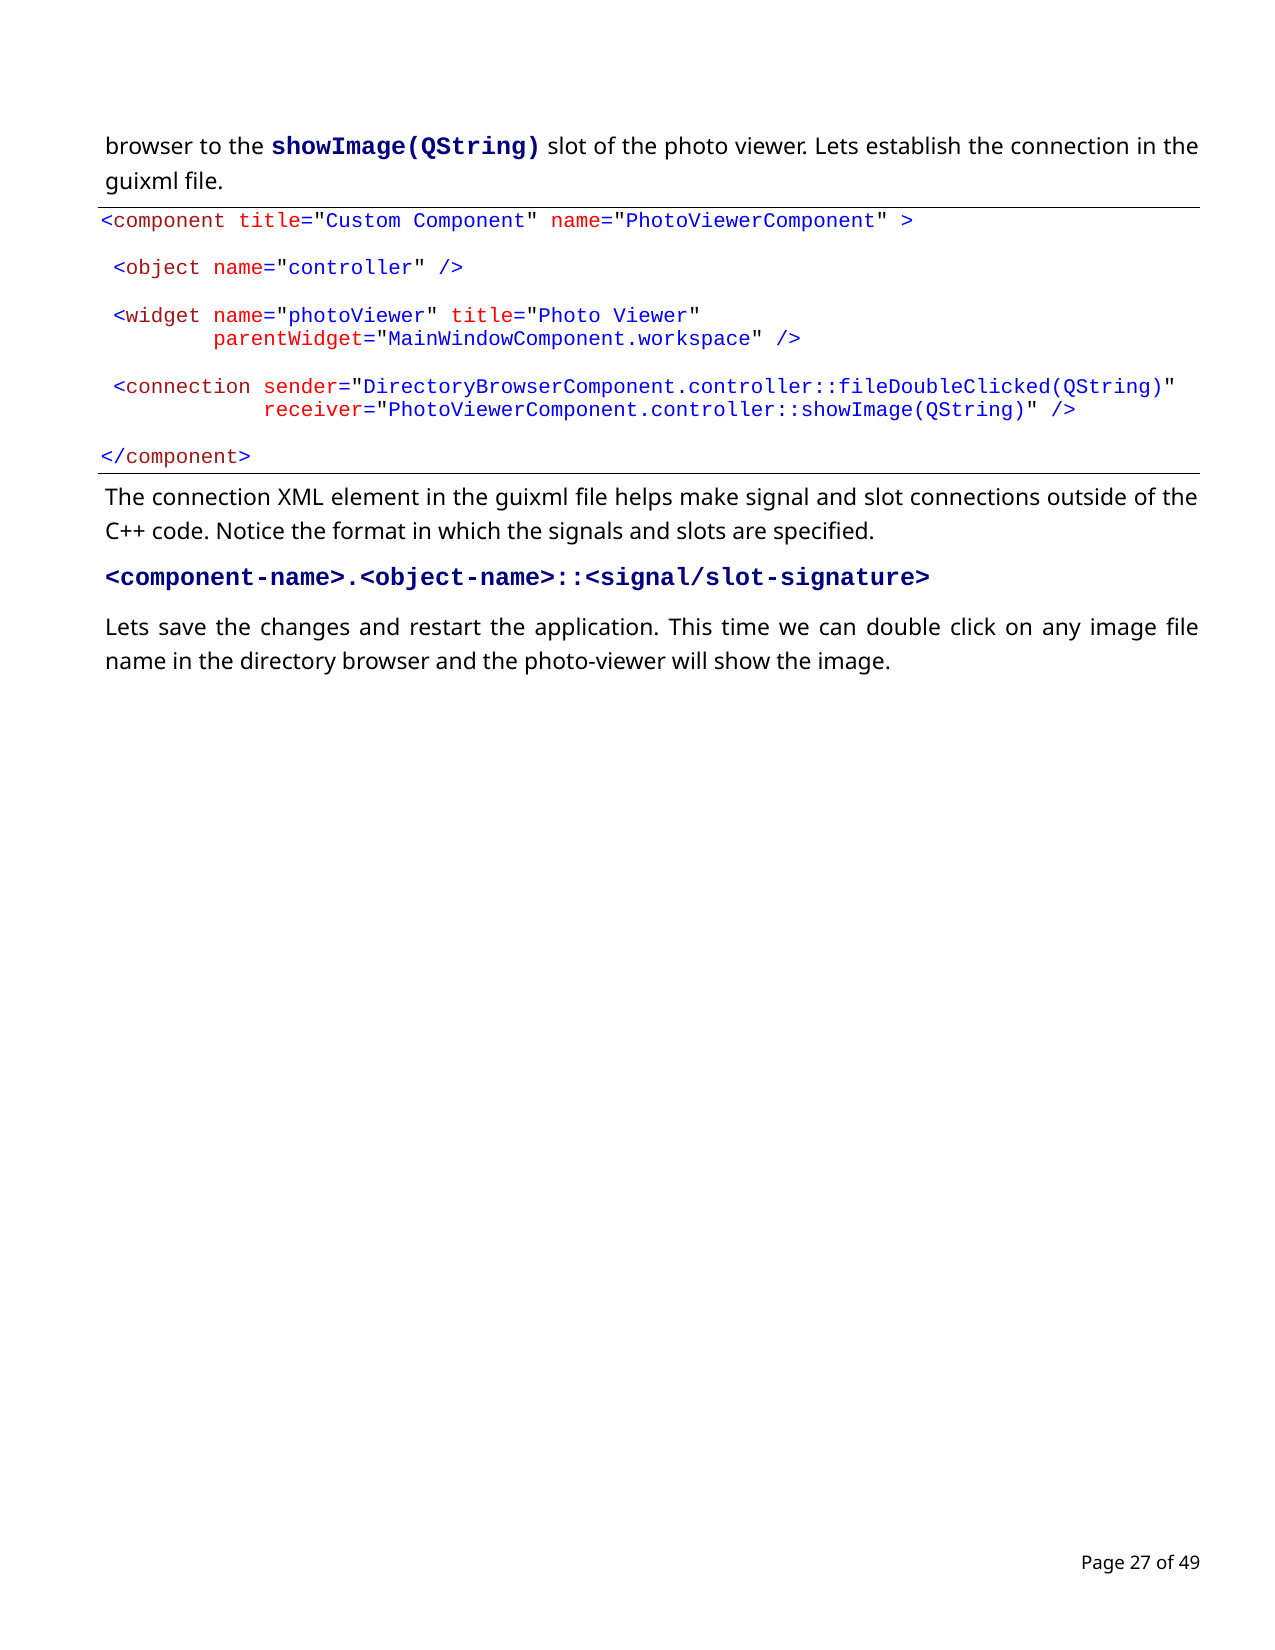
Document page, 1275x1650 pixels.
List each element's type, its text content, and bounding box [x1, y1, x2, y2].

text <widget name="photoViewer" title="Photo Viewer" [97, 302, 1200, 325]
text parentWidget="MainWindowComponent.workspace" /> [97, 325, 1200, 352]
text Lets save the changes and restart the application. This time we can double click on any image file name in the directory browser and the photo-viewer will show the image. [105, 611, 1200, 676]
text browser to the showImage(QString) slot of the photo viewer. Lets establish the connection in the guixml file. [105, 130, 1200, 196]
text receiver="PhotoViewerComponent.controller::showImage(QString)" /> [97, 396, 1200, 423]
text <component-name>.<object-name>::<signal/slot-signature> [105, 564, 1200, 593]
text <component title="Custom Component" name="PhotoViewerComponent" > [97, 208, 1200, 234]
text </component> [97, 443, 1200, 473]
text The connection XML element in the guixml file helps make signal and slot connections outside of the C++ code. Notice the format in which the signals and slots are specified. [105, 481, 1200, 546]
text <object name="controller" /> [97, 254, 1200, 281]
text <connection sender="DirectoryBrowserComponent.controller::fileDoubleClicked(QString)" [97, 372, 1200, 396]
